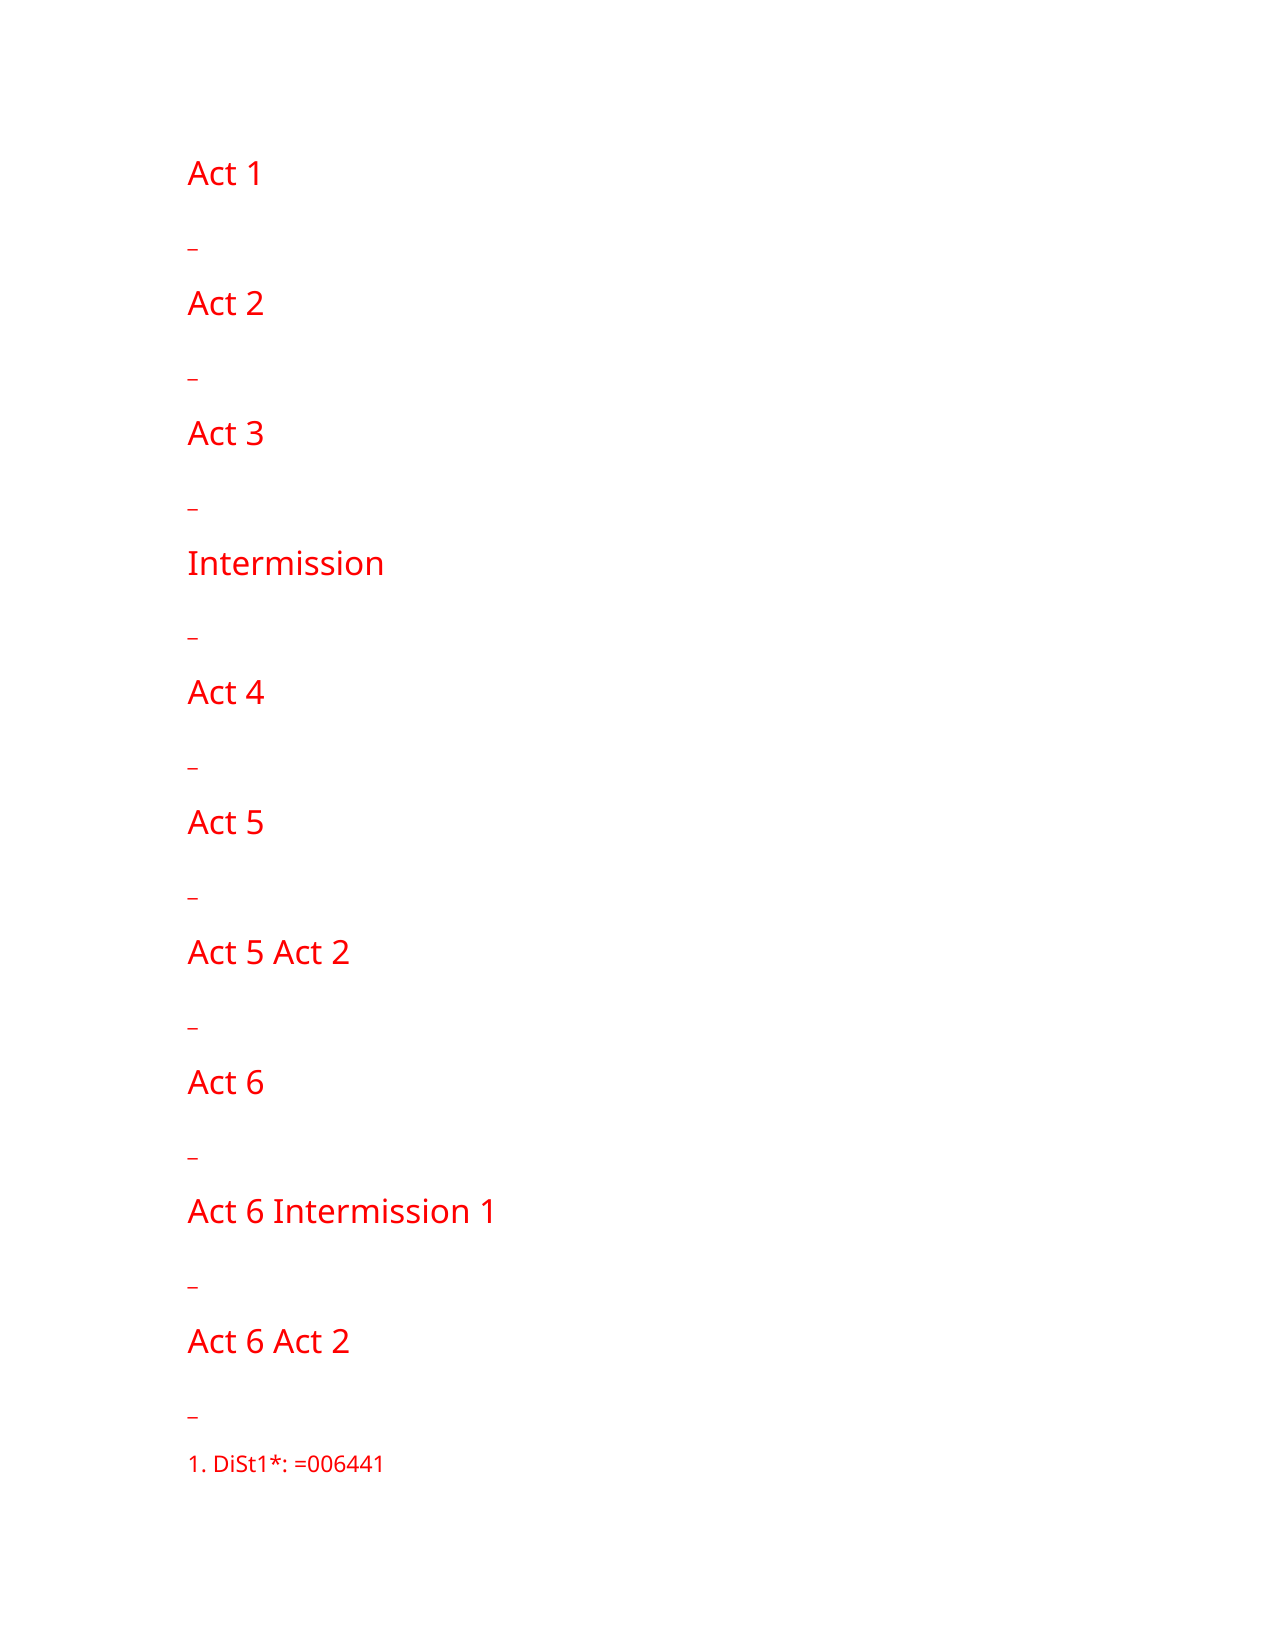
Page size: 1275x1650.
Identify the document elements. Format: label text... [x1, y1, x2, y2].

text _ [187, 612, 1087, 644]
text _ [187, 1002, 1087, 1033]
text _ [187, 1132, 1087, 1163]
text Act 4 [187, 669, 1087, 714]
text _ [187, 1391, 1087, 1422]
text Act 6 [187, 1058, 1087, 1104]
text Act 1 [187, 150, 1087, 195]
text Act 5 [187, 799, 1087, 844]
text Act 6 Act 2 [187, 1318, 1087, 1363]
text 1. DiSt1*: =006441 [187, 1448, 1087, 1479]
text _ [187, 872, 1087, 903]
text Act 3 [187, 409, 1087, 455]
text Act 5 Act 2 [187, 929, 1087, 974]
text Act 6 Intermission 1 [187, 1188, 1087, 1234]
text Act 2 [187, 280, 1087, 325]
text _ [187, 353, 1087, 384]
text _ [187, 742, 1087, 773]
text _ [187, 1261, 1087, 1293]
text _ [187, 223, 1087, 254]
text Intermission [187, 539, 1087, 585]
text _ [187, 483, 1087, 514]
